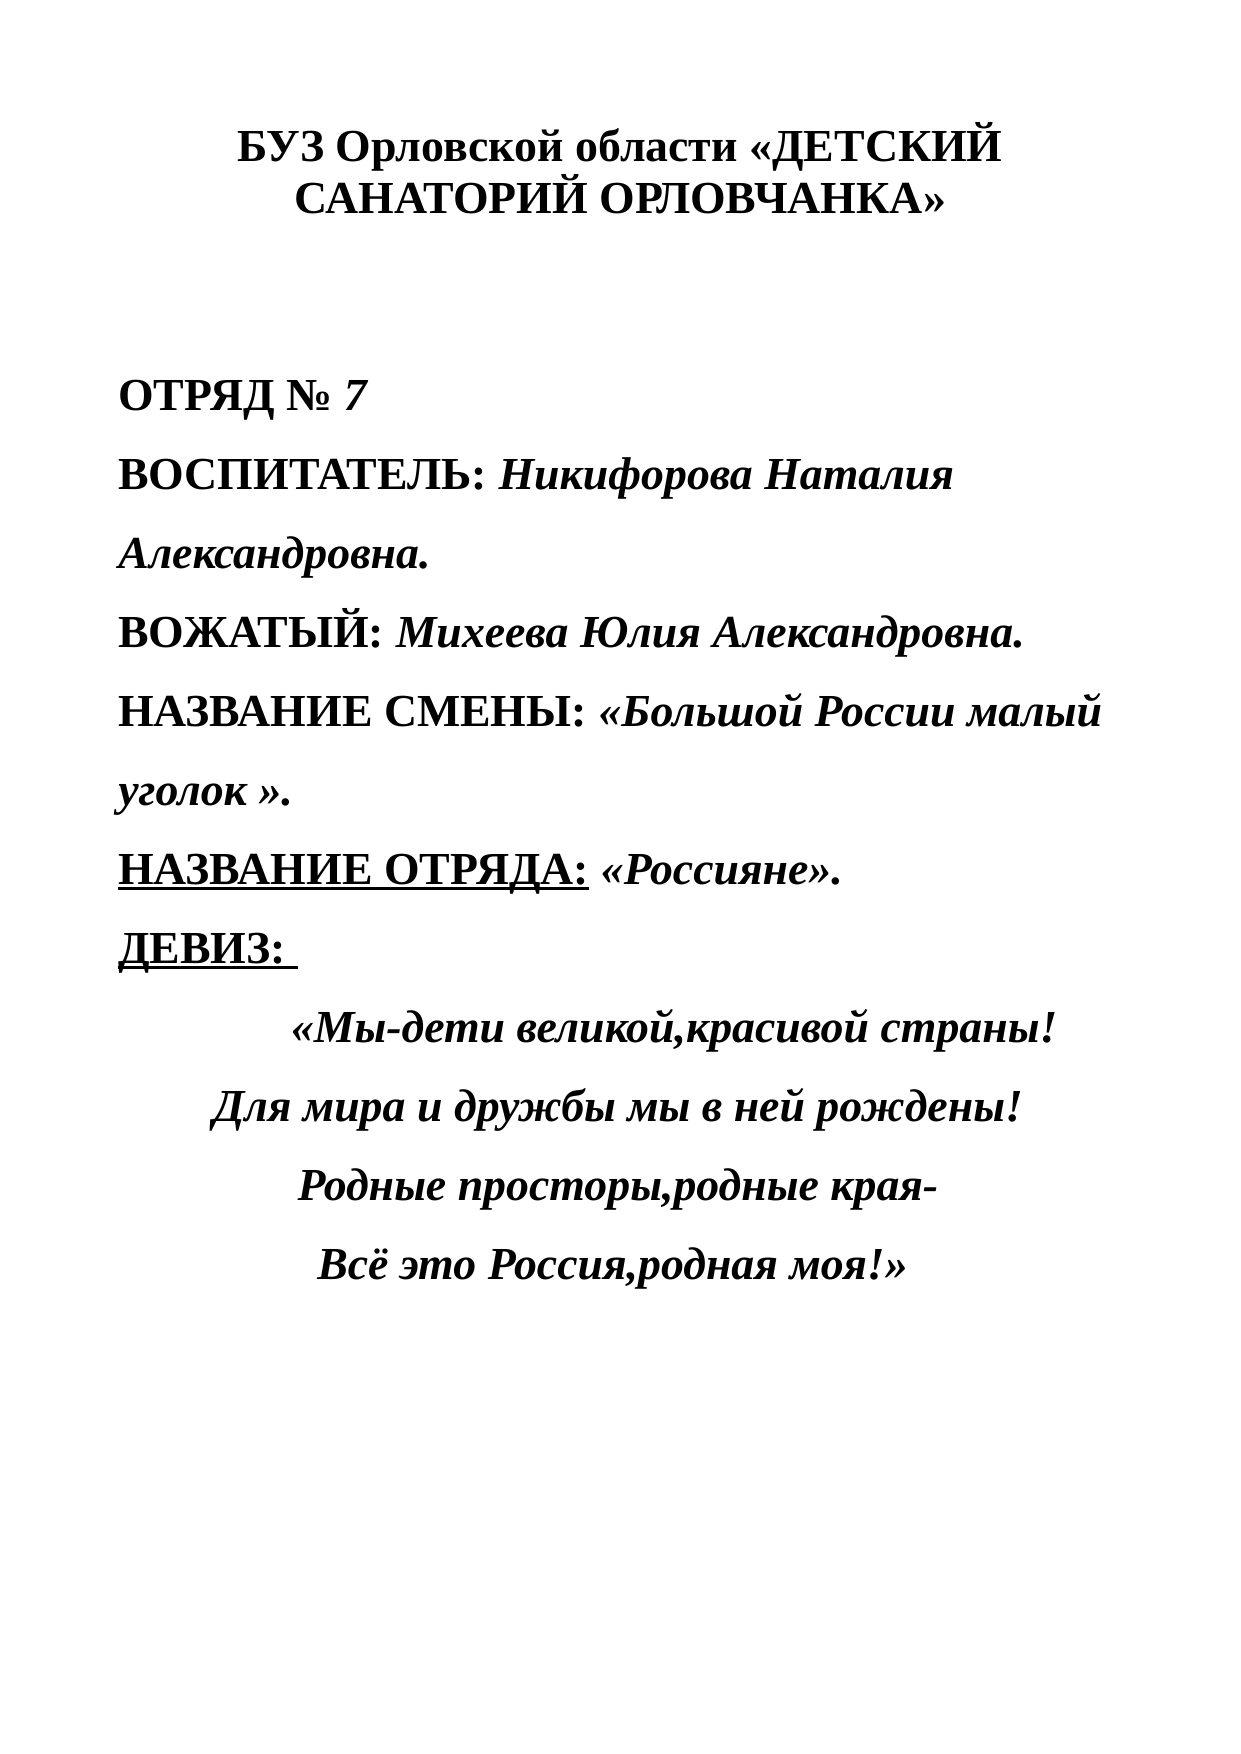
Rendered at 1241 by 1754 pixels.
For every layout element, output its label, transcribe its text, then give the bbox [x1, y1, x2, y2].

text Всё это Россия,родная моя!» [118, 1237, 1122, 1290]
text ОТРЯД № 7 [118, 367, 1122, 420]
text ДЕВИЗ: [118, 921, 1122, 973]
text ВОЖАТЫЙ: Михеева Юлия Александровна. [118, 604, 1122, 657]
text «Мы-дети великой,красивой страны! [231, 1000, 1122, 1052]
text БУЗ Орловской области «ДЕТСКИЙ САНАТОРИЙ ОРЛОВЧАНКА» [118, 118, 1122, 223]
text ВОСПИТАТЕЛЬ: Никифорова Наталия Александровна. [118, 446, 1122, 578]
text Для мира и дружбы мы в ней рождены! [118, 1079, 1122, 1132]
text НАЗВАНИЕ СМЕНЫ: «Большой России малый уголок ». [118, 683, 1122, 815]
text НАЗВАНИЕ ОТРЯДА: «Россияне». [118, 842, 1122, 894]
text Родные просторы,родные края- [118, 1158, 1122, 1211]
